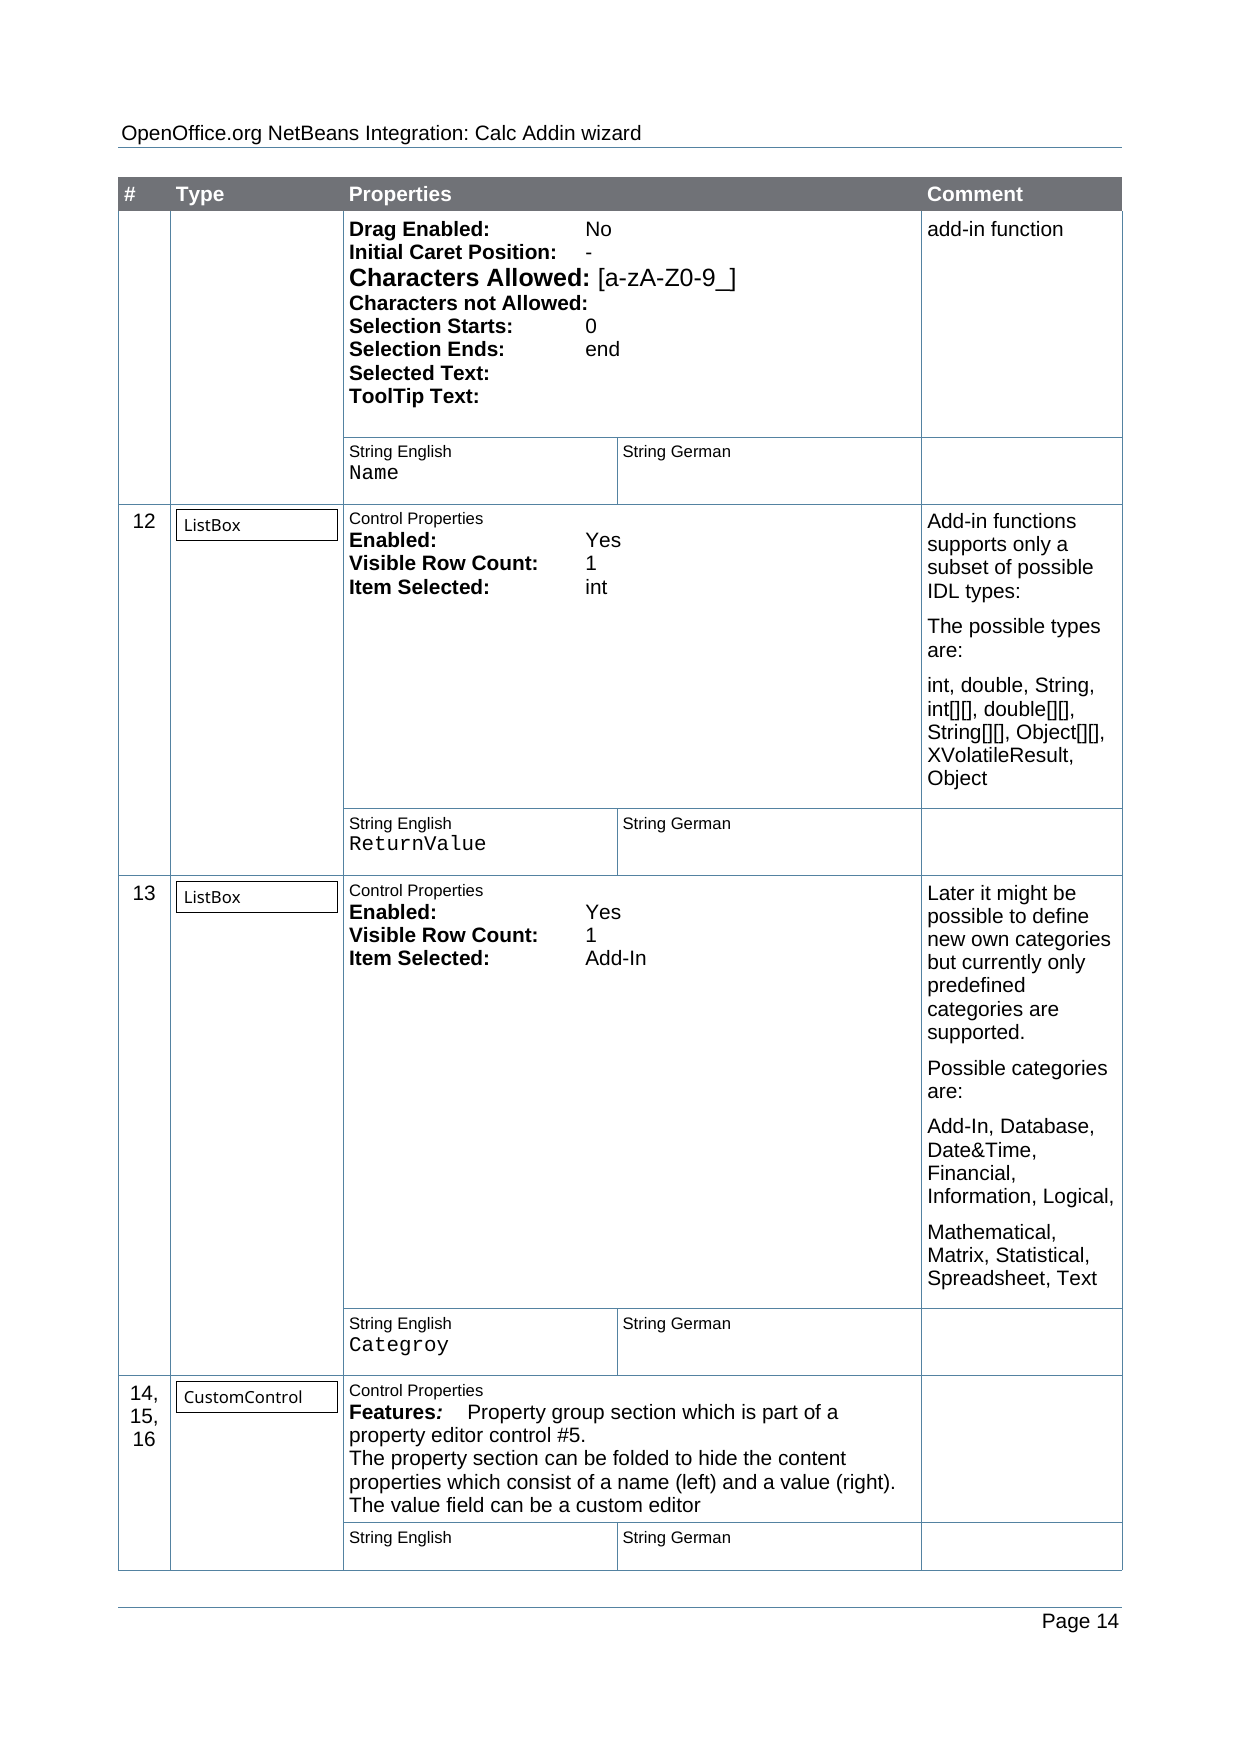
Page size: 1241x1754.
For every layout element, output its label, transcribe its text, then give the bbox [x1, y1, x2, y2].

table_cell [922, 809, 1122, 875]
table_cell [171, 876, 343, 1375]
table_header Properties [343, 177, 921, 211]
table_header # [118, 177, 170, 211]
table_cell [171, 505, 343, 875]
table_cell [119, 211, 170, 504]
table_header Control Properties Enabled: Yes Visible Row Count: 1 Item Selected: int [344, 505, 921, 808]
table_cell String German <Enter String Here> [618, 809, 921, 875]
table_cell String English [344, 1523, 617, 1570]
table_cell String English Name [344, 438, 617, 504]
table_cell String German <Enter String Here> [618, 1523, 921, 1570]
table_cell 14,15,16 [119, 1376, 170, 1570]
table_header Type [170, 177, 343, 211]
table_cell [171, 211, 343, 504]
table_cell String English ReturnValue [344, 809, 617, 875]
table_cell String German <Enter String Here> [618, 1309, 921, 1375]
table_cell [922, 1523, 1122, 1570]
table_cell [922, 1309, 1122, 1375]
table_cell [922, 438, 1122, 504]
table_header Control Properties Features: Property group section which is part of a property editor control #5. The property section can be folded to hide the content properties which consist of a name (left) and a value (right). The value field can be a custom editor [344, 1376, 921, 1522]
table_header Comment [921, 177, 1122, 211]
table_header [922, 1376, 1122, 1522]
table_cell String German <Enter String Here> [618, 438, 921, 504]
table_header Later it might be possible to define new own categories but currently only predefined categories are supported. Possible categories are: Add-In, Database, Date&Time, Financial, Information, Logical, Mathematical, Matrix, Statistical, Spreadsheet, Text [922, 876, 1122, 1308]
table_cell 13 [119, 876, 170, 1375]
table_cell 12 [119, 505, 170, 875]
table_cell String English Categroy [344, 1309, 617, 1375]
table_cell [171, 1376, 343, 1570]
table_header Control Properties Enabled: Yes Editable: Yes Initial Text Inside Field: default add-in function name Drag Enabled: No Initial Caret Position: - Characters Allowed: [a-zA-Z0-9_] Characters not Allowed: Selection Starts: 0 Selection Ends: end Selected Text: <Specify string here> ToolTip Text: <If needed specify text here> [344, 211, 921, 437]
table_header add-in function [922, 211, 1122, 437]
table_header Add-in functions supports only a subset of possible IDL types: The possible types are: int, double, String, int[][], double[][], String[][], Object[][], XVolatileResult, Object [922, 505, 1122, 808]
table_header Control Properties Enabled: Yes Visible Row Count: 1 Item Selected: Add-In [344, 876, 921, 1308]
